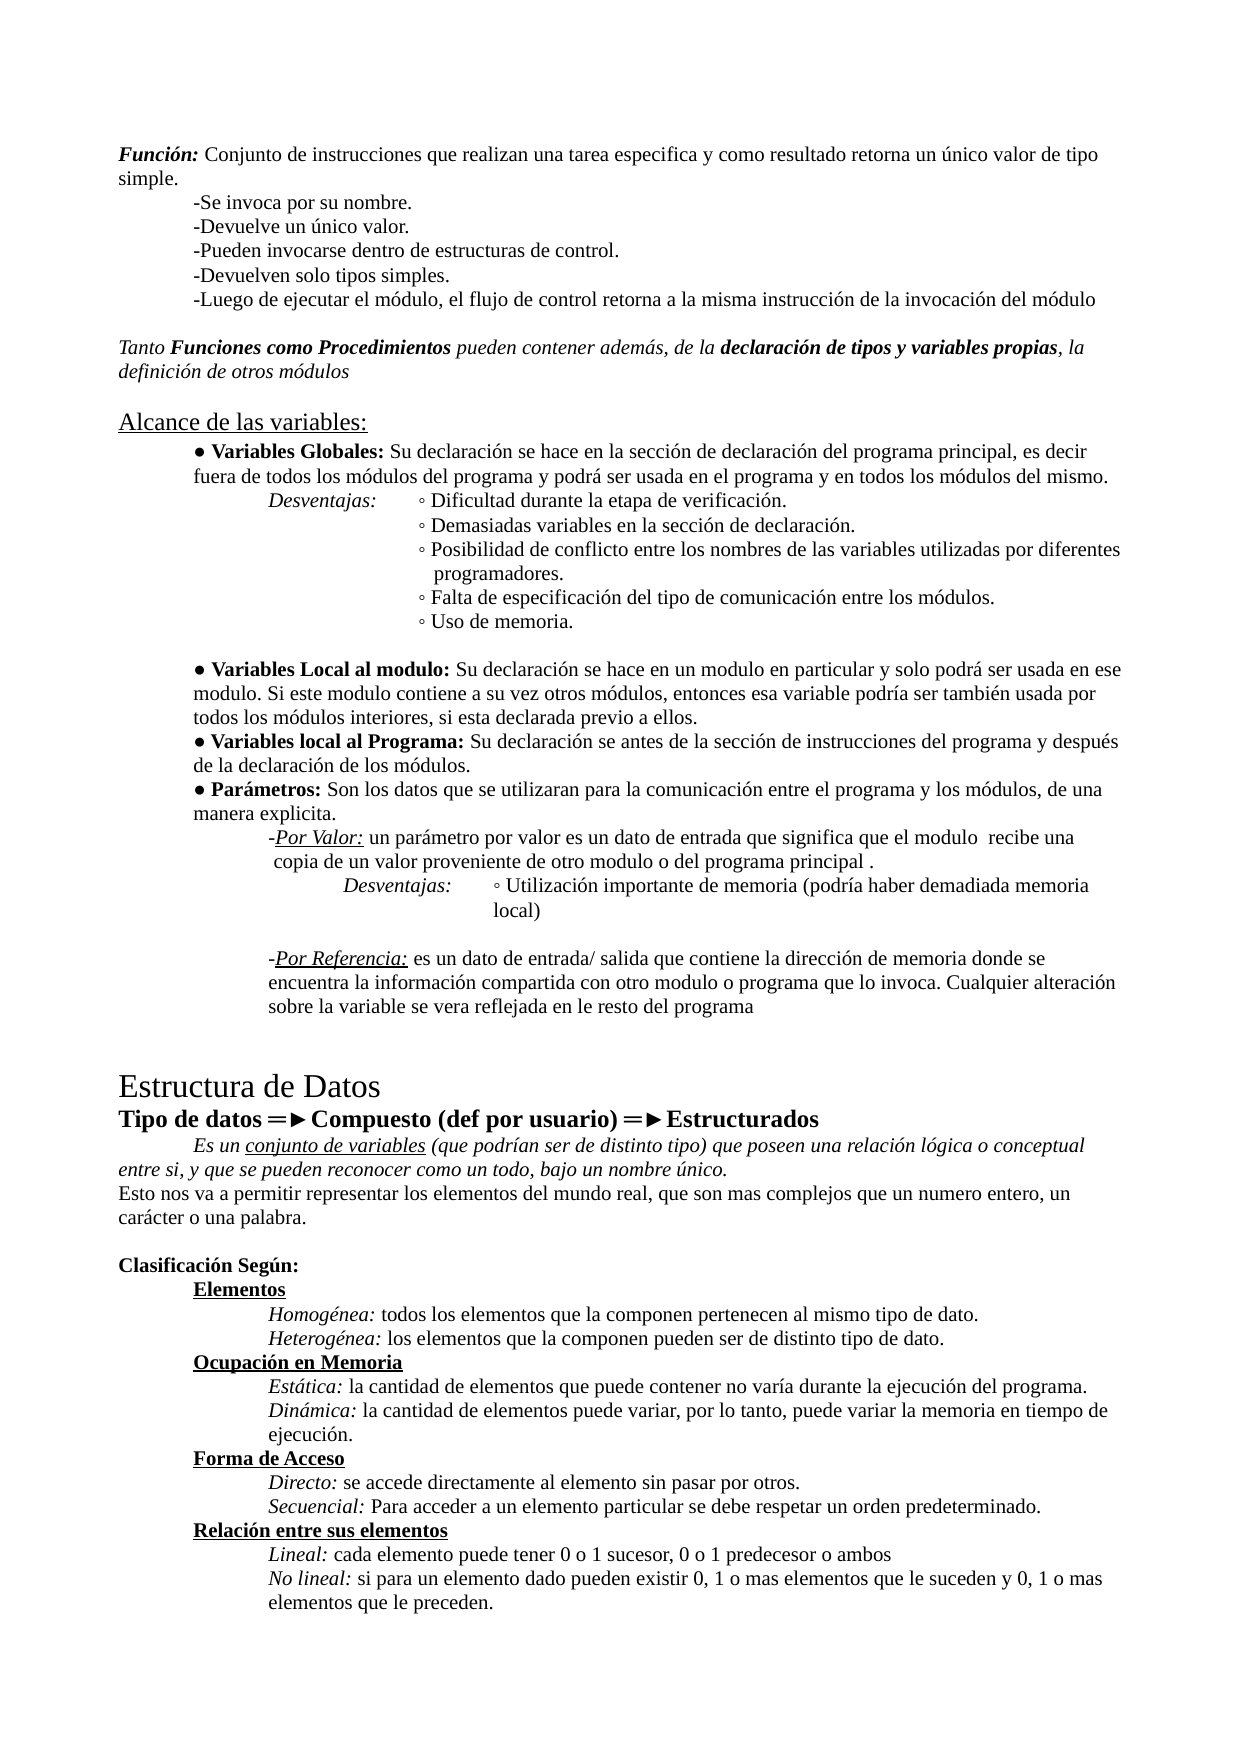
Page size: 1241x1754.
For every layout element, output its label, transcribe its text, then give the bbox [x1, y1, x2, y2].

text Elementos [118, 1277, 1122, 1301]
text -Se invoca por su nombre. [118, 190, 1122, 214]
text No lineal: si para un elemento dado pueden existir 0, 1 o mas elementos que le suceden y 0, 1 o mas elementos que le preceden. [118, 1566, 1122, 1614]
text Función: Conjunto de instrucciones que realizan una tarea especifica y como resultado retorna un único valor de tipo simple. [118, 142, 1122, 190]
text ◦ Uso de memoria. [118, 609, 1122, 633]
text Es un conjunto de variables (que podrían ser de distinto tipo) que poseen una relación lógica o conceptual entre si, y que se pueden reconocer como un todo, bajo un nombre único. [118, 1133, 1122, 1181]
text Dinámica: la cantidad de elementos puede variar, por lo tanto, puede variar la memoria en tiempo de ejecución. [118, 1398, 1122, 1446]
text Alcance de las variables: [118, 407, 1122, 436]
text -Pueden invocarse dentro de estructuras de control. [118, 238, 1122, 262]
text Directo: se accede directamente al elemento sin pasar por otros. [118, 1470, 1122, 1494]
text ◦ Falta de especificación del tipo de comunicación entre los módulos. [118, 585, 1122, 609]
text ◦ Posibilidad de conflicto entre los nombres de las variables utilizadas por diferentes programadores. [118, 537, 1122, 585]
text ● Variables local al Programa: Su declaración se antes de la sección de instrucciones del programa y después de la declaración de los módulos. [118, 729, 1122, 777]
text Homogénea: todos los elementos que la componen pertenecen al mismo tipo de dato. [118, 1301, 1122, 1326]
text Secuencial: Para acceder a un elemento particular se debe respetar un orden predeterminado. [118, 1494, 1122, 1518]
text Heterogénea: los elementos que la componen pueden ser de distinto tipo de dato. [118, 1326, 1122, 1349]
text ● Variables Local al modulo: Su declaración se hace en un modulo en particular y solo podrá ser usada en ese modulo. Si este modulo contiene a su vez otros módulos, entonces esa variable podría ser también usada por todos los módulos interiores, si esta declarada previo a ellos. [118, 657, 1122, 729]
text Esto nos va a permitir representar los elementos del mundo real, que son mas complejos que un numero entero, un carácter o una palabra. [118, 1181, 1122, 1229]
text ● Parámetros: Son los datos que se utilizaran para la comunicación entre el programa y los módulos, de una manera explicita. [118, 777, 1122, 825]
text ● Variables Globales: Su declaración se hace en la sección de declaración del programa principal, es decir fuera de todos los módulos del programa y podrá ser usada en el programa y en todos los módulos del mismo. [118, 436, 1122, 488]
text -Luego de ejecutar el módulo, el flujo de control retorna a la misma instrucción de la invocación del módulo [118, 287, 1122, 311]
text -Por Valor: un parámetro por valor es un dato de entrada que significa que el modulo recibe una copia de un valor proveniente de otro modulo o del programa principal . [118, 825, 1122, 873]
text Estructura de Datos [118, 1066, 1122, 1104]
text Desventajas: ◦ Dificultad durante la etapa de verificación. [118, 488, 1122, 512]
text Estática: la cantidad de elementos que puede contener no varía durante la ejecución del programa. [118, 1374, 1122, 1398]
text -Devuelven solo tipos simples. [118, 262, 1122, 287]
text Clasificación Según: [118, 1253, 1122, 1277]
text Lineal: cada elemento puede tener 0 o 1 sucesor, 0 o 1 predecesor o ambos [118, 1542, 1122, 1566]
text Tipo de datos ═►Compuesto (def por usuario) ═►Estructurados [118, 1104, 1122, 1133]
text -Devuelve un único valor. [118, 214, 1122, 238]
text Forma de Acceso [118, 1446, 1122, 1470]
text Relación entre sus elementos [118, 1518, 1122, 1542]
text ◦ Demasiadas variables en la sección de declaración. [118, 512, 1122, 537]
text Ocupación en Memoria [118, 1349, 1122, 1374]
text Tanto Funciones como Procedimientos pueden contener además, de la declaración de tipos y variables propias, la definición de otros módulos [118, 335, 1122, 383]
text -Por Referencia: es un dato de entrada/ salida que contiene la dirección de memoria donde se encuentra la información compartida con otro modulo o programa que lo invoca. Cualquier alteración sobre la variable se vera reflejada en le resto del programa [118, 946, 1122, 1018]
text Desventajas: ◦ Utilización importante de memoria (podría haber demadiada memoria local) [118, 873, 1122, 922]
